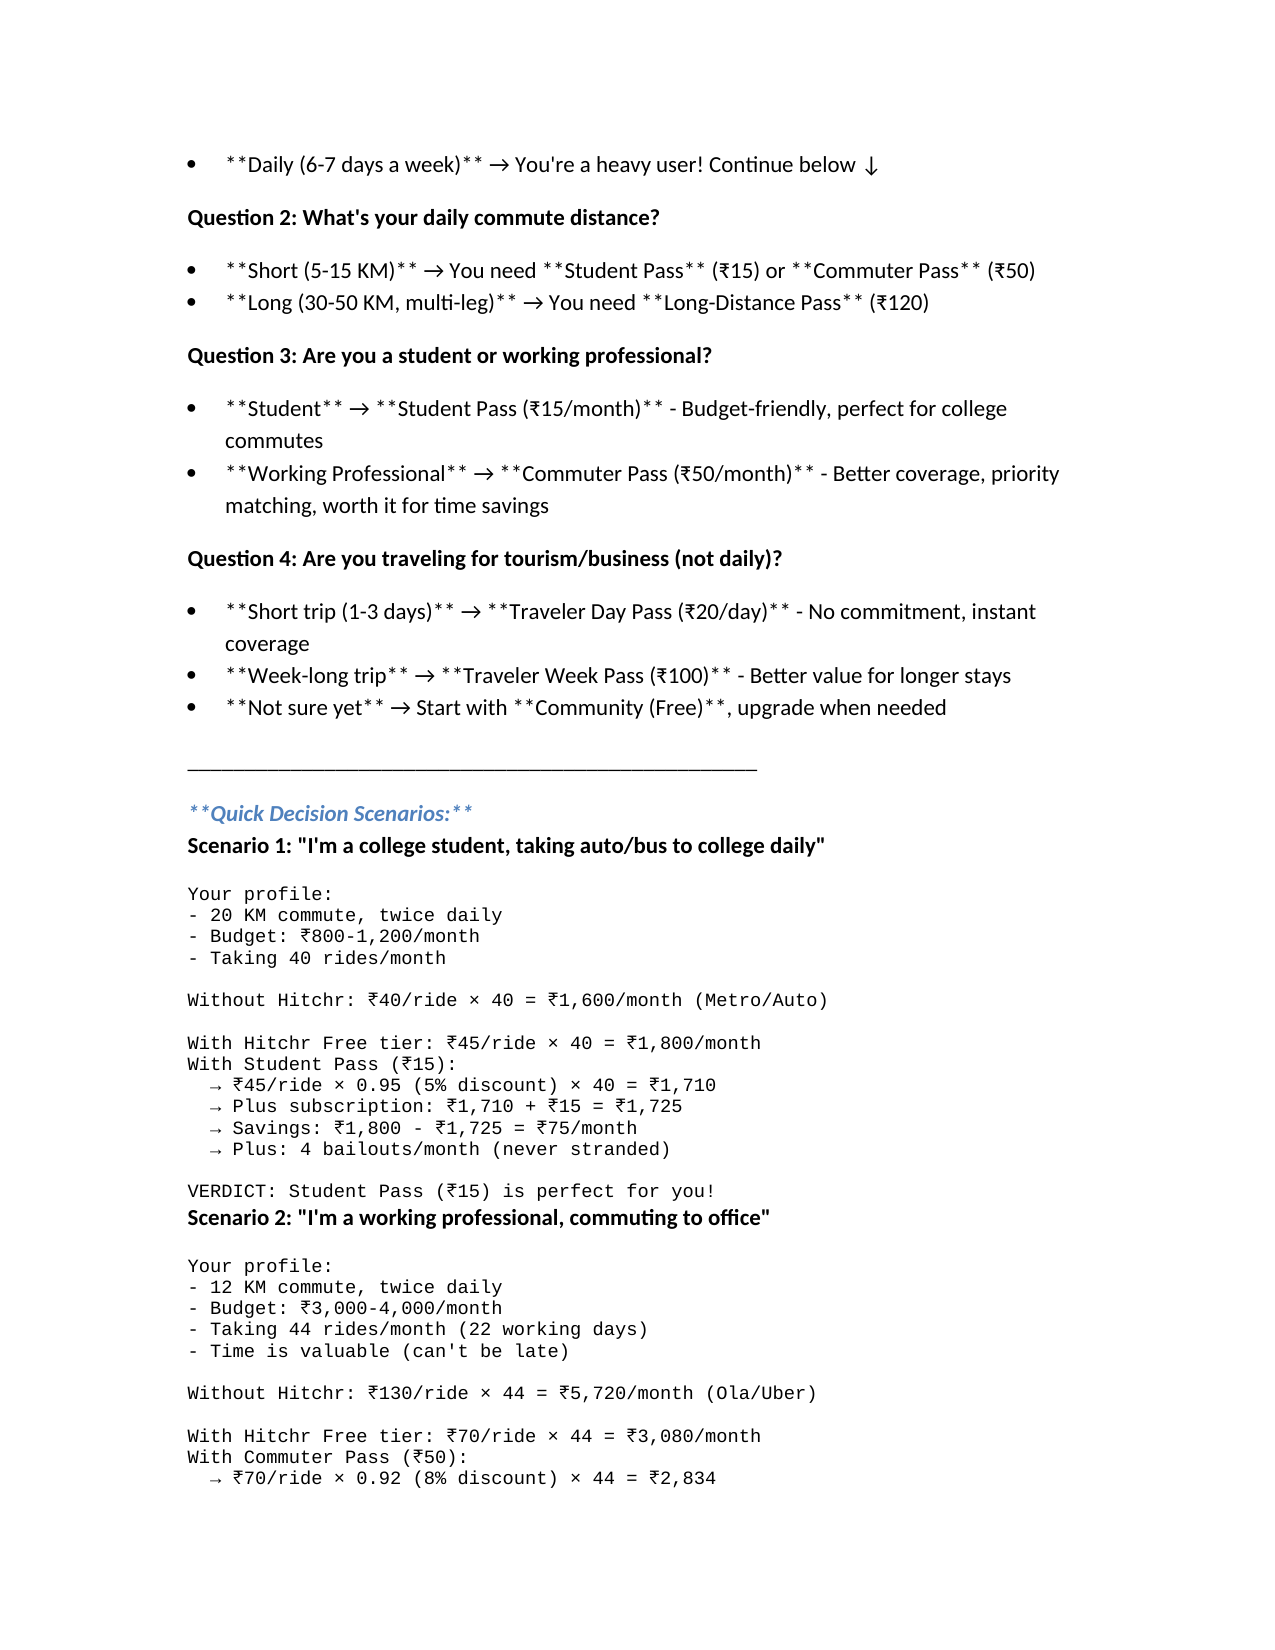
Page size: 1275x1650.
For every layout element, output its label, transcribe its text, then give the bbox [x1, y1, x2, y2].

text Question 2: What's your daily commute distance? [187, 203, 1087, 231]
list **Working Professional** → **Commuter Pass (₹50/month)** - Better coverage, priority matching, worth it for time savings [187, 459, 1087, 519]
text Your profile: - 12 KM commute, twice daily - Budget: ₹3,000-4,000/month - Taking 44 rides/month (22 working days) - Time is valuable (can't be late) Without Hitchr: ₹130/ride × 44 = ₹5,720/month (Ola/Uber) With Hitchr Free tier: ₹70/ride × 44 = ₹3,080/month With Commuter Pass (₹50): → ₹70/ride × 0.92 (8% discount) × 44 = ₹2,834 [187, 1256, 1087, 1490]
text Scenario 1: "I'm a college student, taking auto/bus to college daily" [187, 832, 1087, 860]
text Your profile: - 20 KM commute, twice daily - Budget: ₹800-1,200/month - Taking 40 rides/month Without Hitchr: ₹40/ride × 40 = ₹1,600/month (Metro/Auto) With Hitchr Free tier: ₹45/ride × 40 = ₹1,800/month With Student Pass (₹15): → ₹45/ride × 0.95 (5% discount) × 40 = ₹1,710 → Plus subscription: ₹1,710 + ₹15 = ₹1,725 → Savings: ₹1,800 - ₹1,725 = ₹75/month → Plus: 4 bailouts/month (never stranded) VERDICT: Student Pass (₹15) is perfect for you! [187, 885, 1087, 1203]
text Scenario 2: "I'm a working professional, commuting to office" [187, 1203, 1087, 1231]
list **Short (5-15 KM)** → You need **Student Pass** (₹15) or **Commuter Pass** (₹50) [187, 256, 1087, 284]
text Question 4: Are you traveling for tourism/business (not daily)? [187, 544, 1087, 572]
list **Not sure yet** → Start with **Community (Free)**, upgrade when needed [187, 693, 1087, 721]
list **Long (30-50 KM, multi-leg)** → You need **Long-Distance Pass** (₹120) [187, 288, 1087, 316]
text __________________________________________________ [187, 746, 1087, 774]
list **Student** → **Student Pass (₹15/month)** - Budget-friendly, perfect for college commutes [187, 394, 1087, 454]
text Question 3: Are you a student or working professional? [187, 341, 1087, 369]
list **Week-long trip** → **Traveler Week Pass (₹100)** - Better value for longer stays [187, 661, 1087, 689]
list **Daily (6-7 days a week)** → You're a heavy user! Continue below ↓ [187, 150, 1087, 178]
subtitle **Quick Decision Scenarios:** [187, 799, 1087, 827]
list **Short trip (1-3 days)** → **Traveler Day Pass (₹20/day)** - No commitment, instant coverage [187, 597, 1087, 657]
